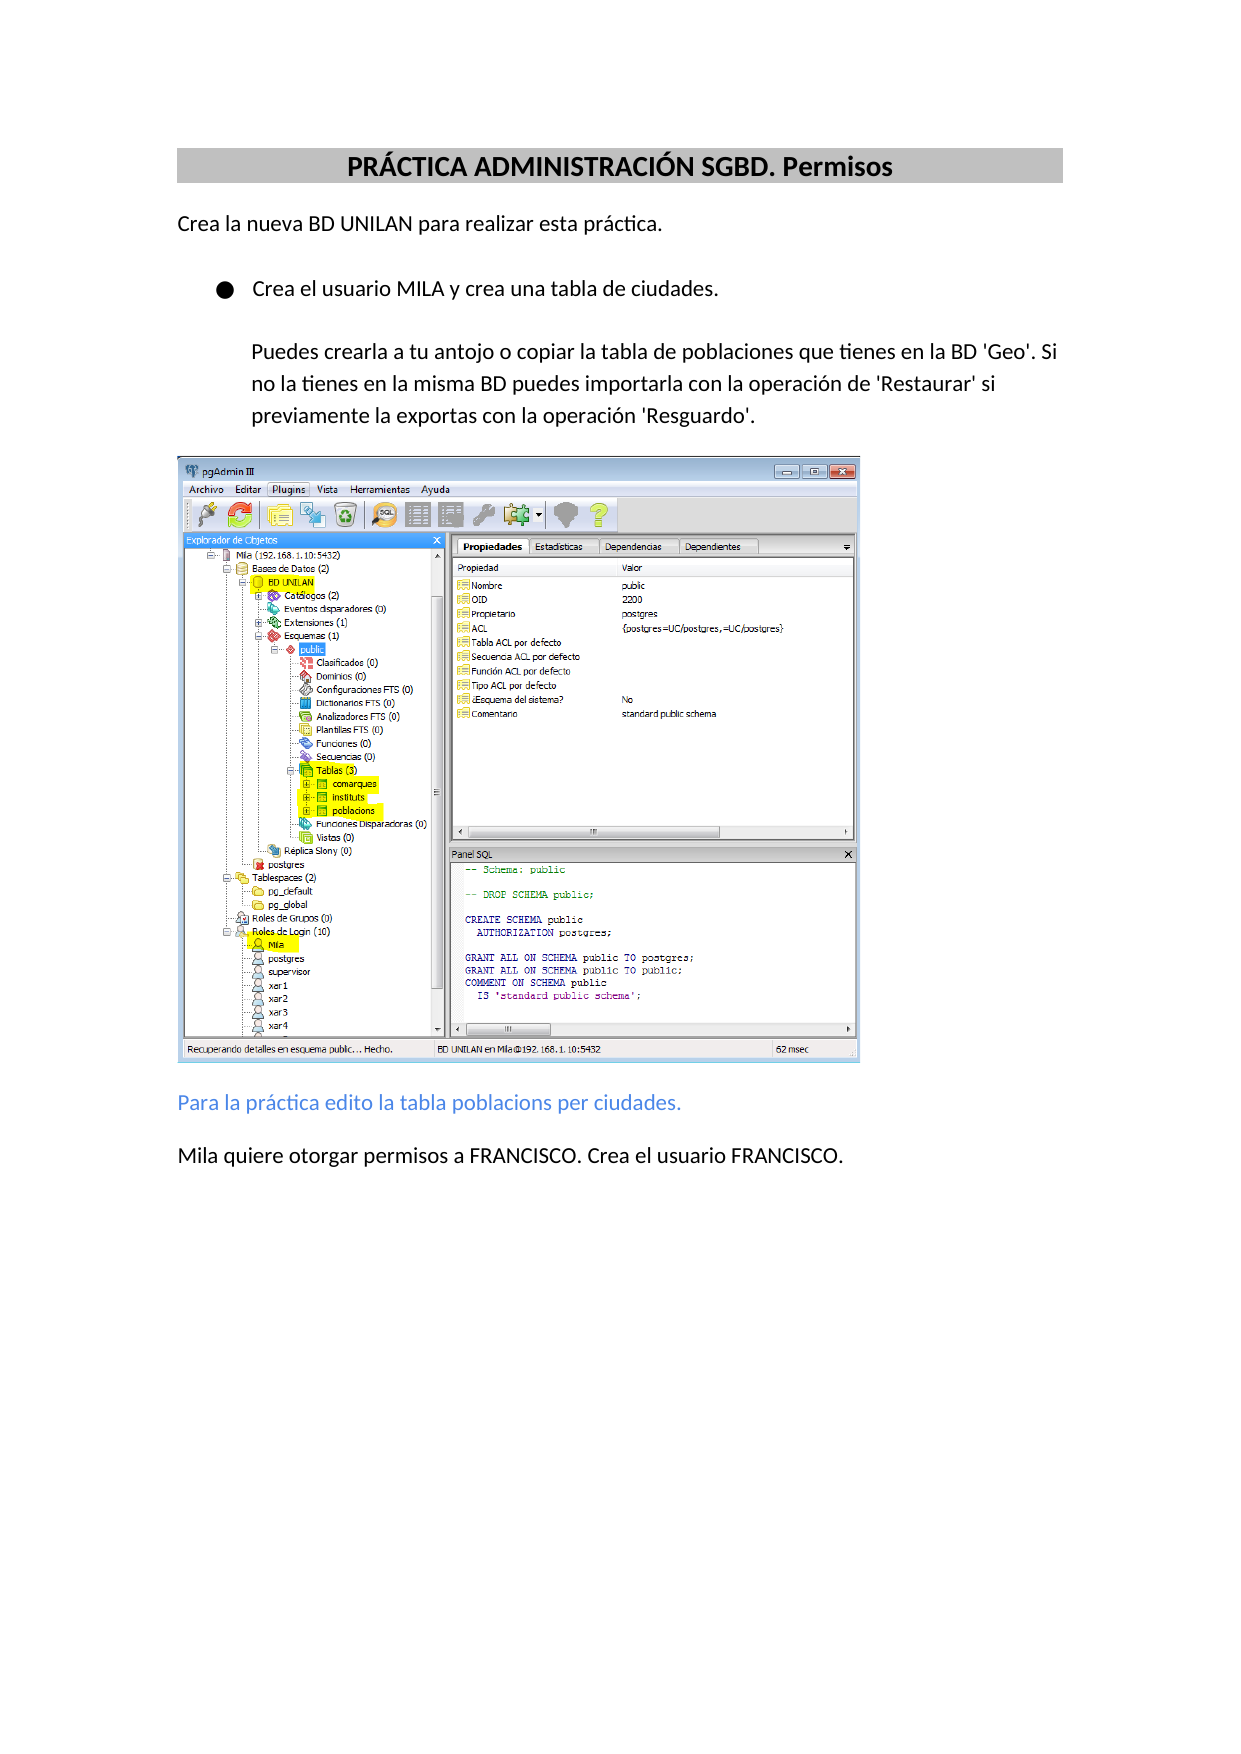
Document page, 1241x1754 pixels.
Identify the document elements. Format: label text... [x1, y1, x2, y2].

text PRÁCTICA ADMINISTRACIÓN SGBD. Permisos [177, 148, 1063, 183]
text Para la práctica edito la tabla poblacions per ciudades. [177, 1088, 1063, 1116]
text Crea la nueva BD UNILAN para realizar esta práctica. [177, 209, 1063, 237]
list Crea el usuario MILA y crea una tabla de ciudades. [215, 262, 1063, 309]
text Puedes crearla a tu antojo o copiar la tabla de poblaciones que tienes en la BD 'Geo'. Si no la tienes en la misma BD puedes importarla con la operación de 'Restaurar' si previamente la exportas con la operación 'Resguardo'. [251, 337, 1063, 429]
picture [177, 454, 861, 1063]
text Mila quiere otorgar permisos a FRANCISCO. Crea el usuario FRANCISCO. [177, 1141, 1063, 1169]
